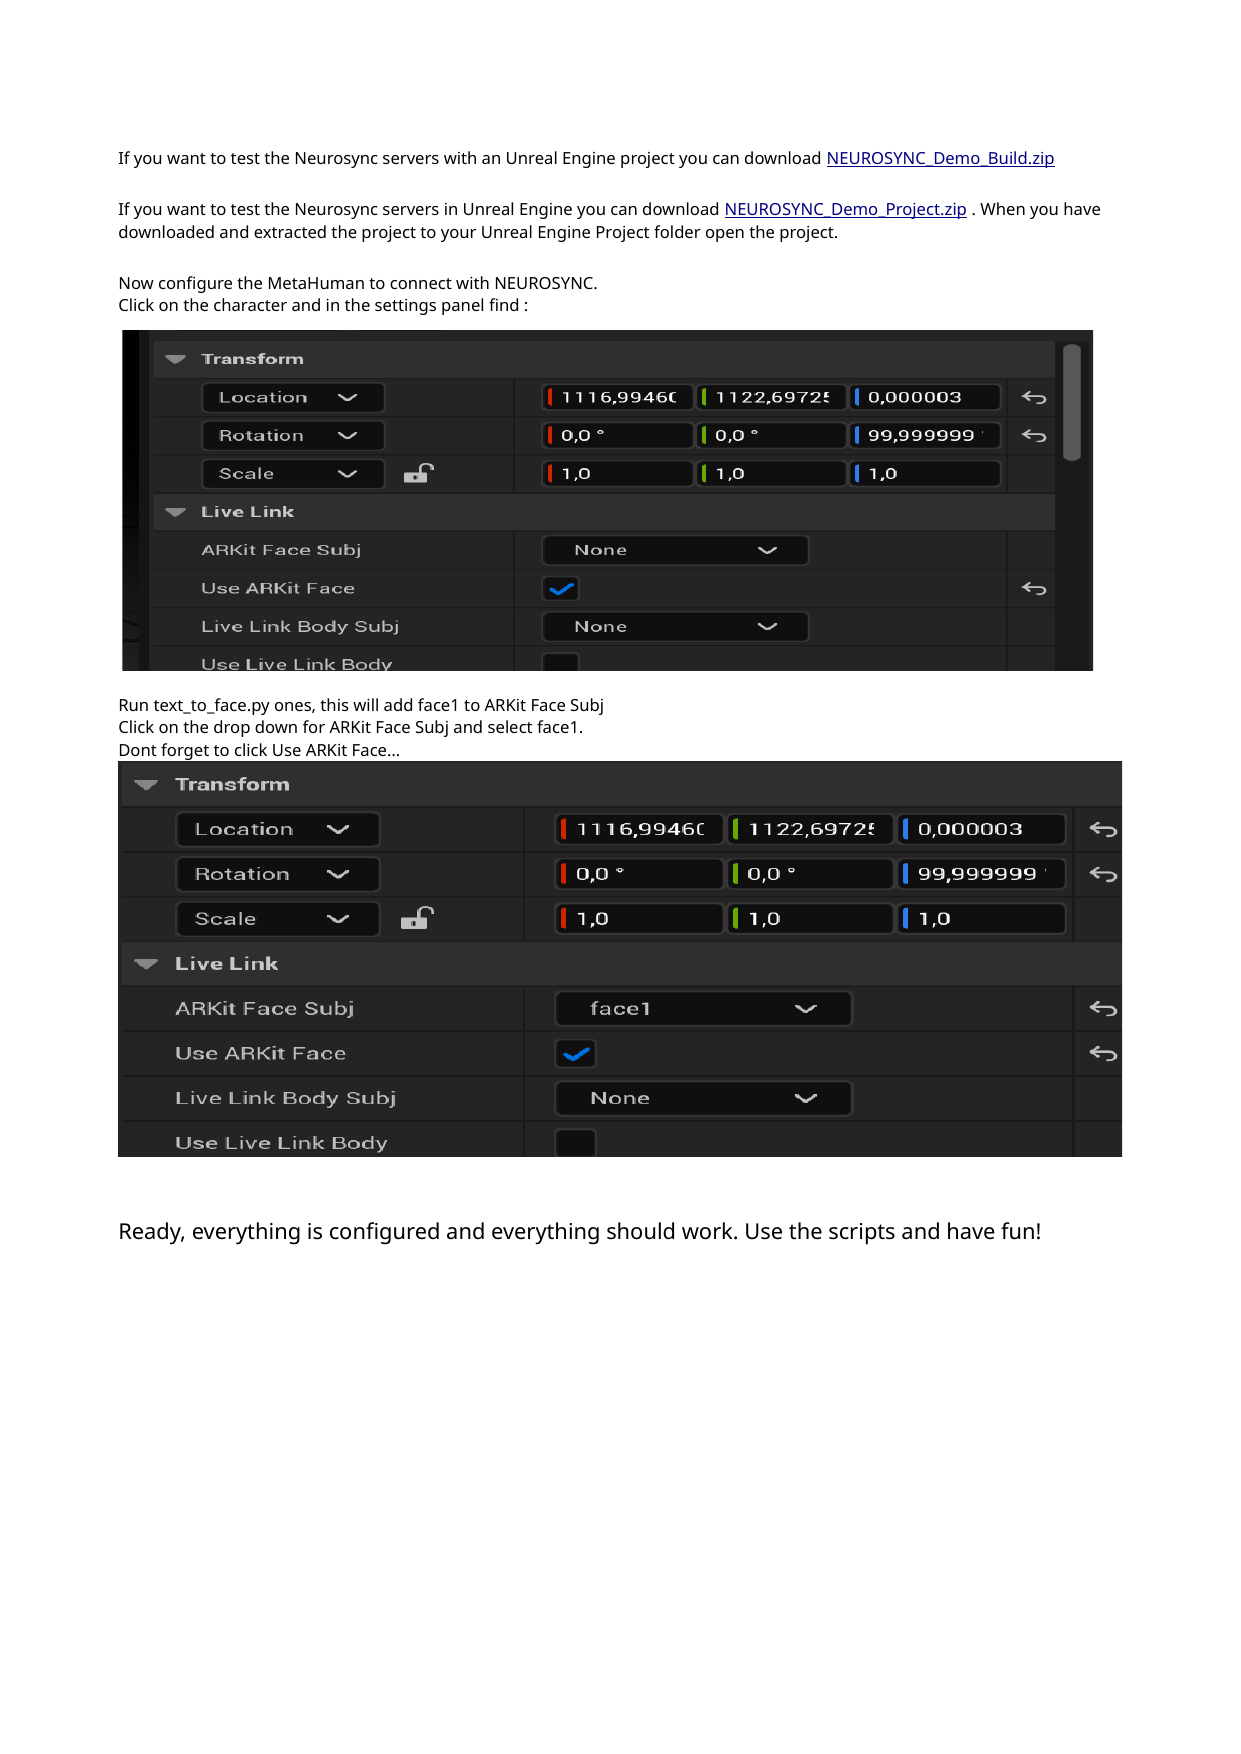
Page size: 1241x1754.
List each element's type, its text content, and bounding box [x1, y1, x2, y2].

text If you want to test the Neurosync servers with an Unreal Engine project you can download NEUROSYNC_Demo_Build.zip [118, 146, 1122, 169]
text Dont forget to click Use ARKit Face… [118, 739, 1122, 761]
text Run text_to_face.py ones, this will add face1 to ARKit Face Subj [118, 693, 1122, 716]
text Ready, everything is configured and everything should work. Use the scripts and have fun! [118, 1214, 1122, 1246]
text Now configure the MetaHuman to connect with NEUROSYNC. [118, 271, 1122, 294]
text Click on the drop down for ARKit Face Subj and select face1. [118, 716, 1122, 739]
text If you want to test the Neurosync servers in Unreal Engine you can download NEUROSYNC_Demo_Project.zip . When you have downloaded and extracted the project to your Unreal Engine Project folder open the project. [118, 197, 1122, 243]
picture [118, 761, 1123, 1157]
picture [122, 330, 1094, 671]
text Click on the character and in the settings panel find : [118, 294, 1122, 693]
